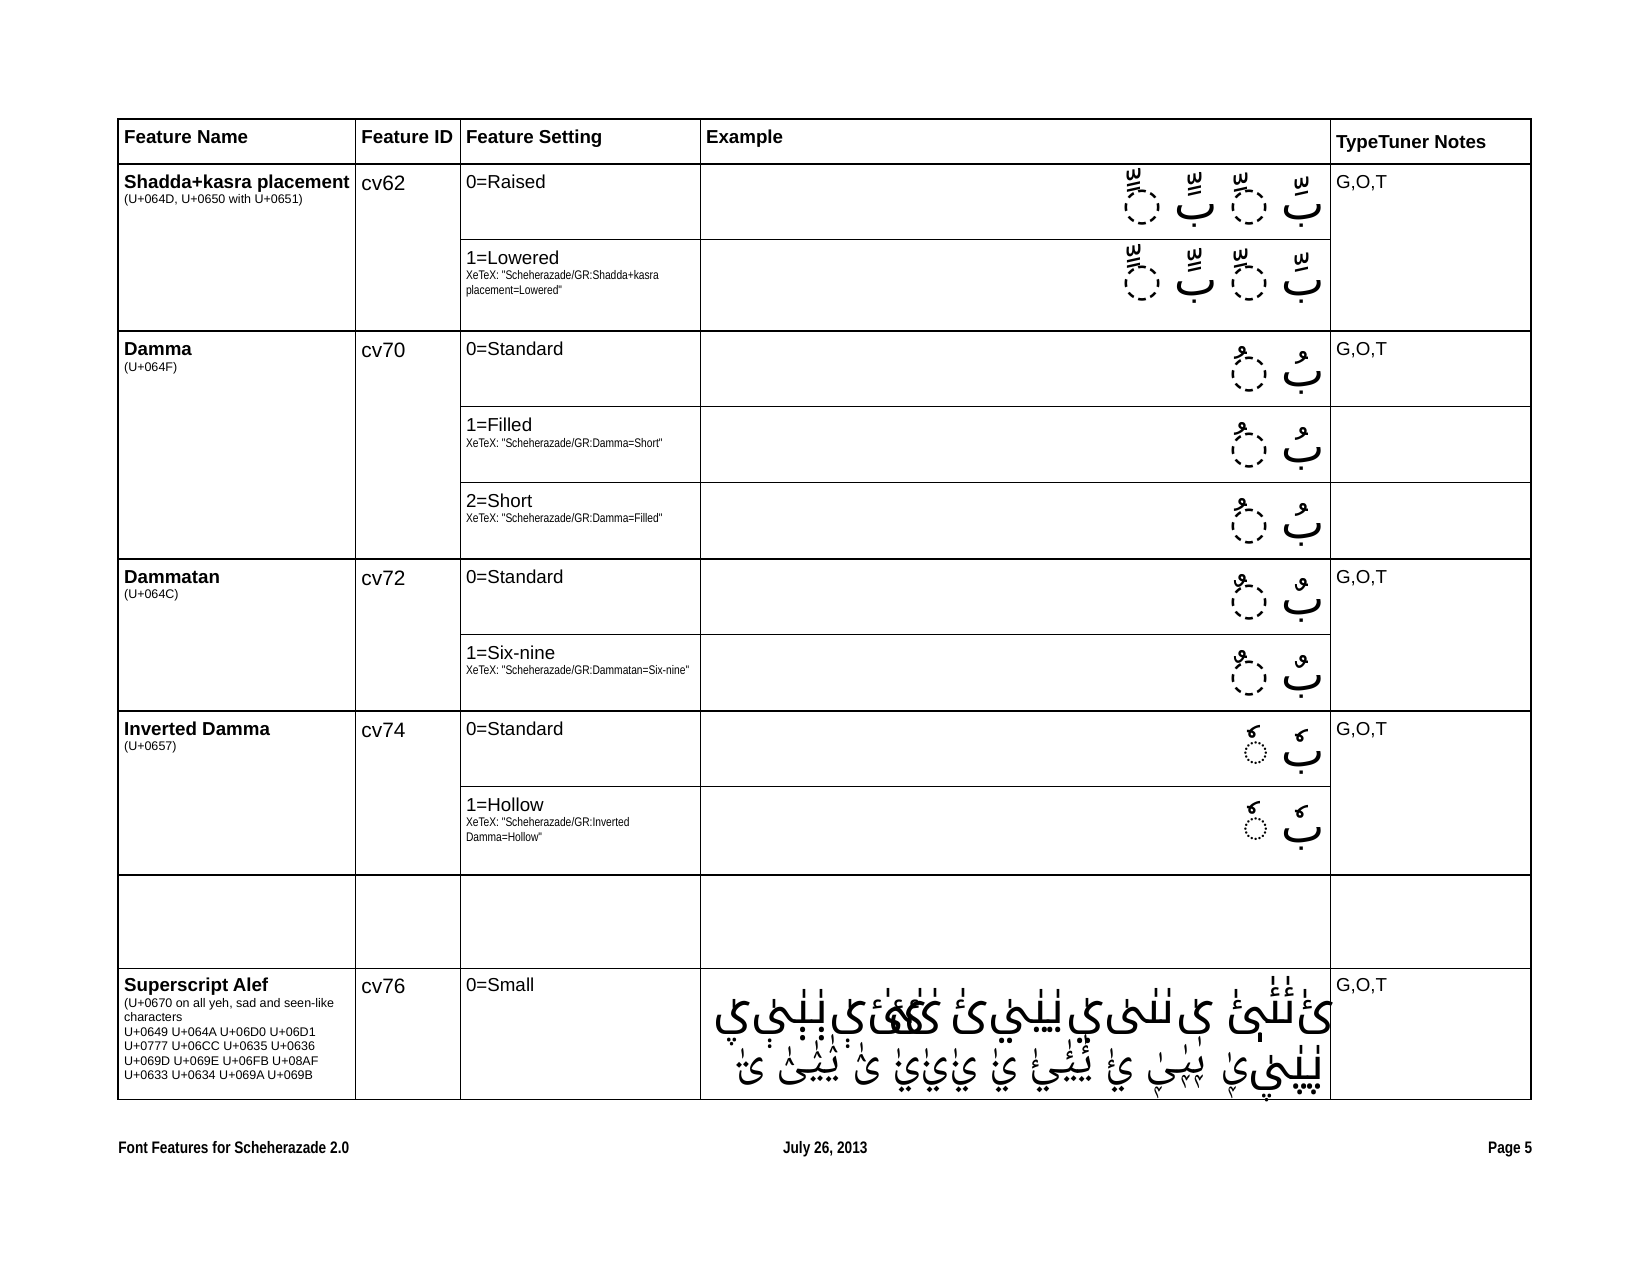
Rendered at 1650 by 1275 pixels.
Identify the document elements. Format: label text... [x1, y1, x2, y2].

table_cell [1331, 407, 1530, 482]
table_cell بُ ◌ُ [701, 332, 1330, 406]
table_cell G,O,T [1331, 712, 1530, 874]
table_cell 1=Lowered XeTeX: "Scheherazade/GR:Shadda+kasra placement=Lowered" [461, 240, 700, 330]
table_cell 1=Filled XeTeX: "Scheherazade/GR:Damma=Short" [461, 407, 700, 482]
table_cell cv70 [356, 332, 460, 558]
table_cell [119, 876, 355, 968]
table_cell Inverted Damma (U+0657) [119, 712, 355, 874]
table_cell 1=Hollow XeTeX: "Scheherazade/GR:Inverted Damma=Hollow" [461, 787, 700, 874]
table_cell cv62 [356, 165, 460, 330]
table_cell بٗ ◌ٗ [701, 787, 1330, 874]
table_cell 0=Standard [461, 332, 700, 406]
table_cell G,O,T [1331, 165, 1530, 330]
table_cell cv72 [356, 560, 460, 710]
table_cell Superscript Alef (U+0670 on all yeh, sad and seen-like characters U+0649 U+064A U+06D0 U+06D1 U+0777 U+06CC U+0635 U+0636 U+069D U+069E U+06FB U+08AF U+0633 U+0634 U+069A U+069B [119, 969, 355, 1098]
table_cell Damma (U+064F) [119, 332, 355, 558]
table_cell G,O,T [1331, 332, 1530, 406]
table_header Feature Name [119, 120, 355, 163]
table_header Feature ID [356, 120, 460, 163]
table_cell بُ ◌ُ [701, 407, 1330, 482]
table_cell [1331, 483, 1530, 558]
table_cell [356, 876, 460, 968]
table_cell 0=Standard [461, 712, 700, 786]
table_cell [1331, 876, 1530, 968]
table_cell بٗ ◌ٗ [701, 712, 1330, 786]
table_cell بٌ ◌ٌ [701, 560, 1330, 634]
table_cell بُ ◌ُ [701, 483, 1330, 558]
table_cell بِّ ◌ِّ بٍّ ◌ٍّ [701, 240, 1330, 330]
table_cell 1=Six-nine XeTeX: "Scheherazade/GR:Dammatan=Six-nine" [461, 635, 700, 710]
table_header TypeTuner Notes [1331, 120, 1530, 163]
table_cell 2=Short XeTeX: "Scheherazade/GR:Damma=Filled" [461, 483, 700, 558]
table_cell Shadda+kasra placement (U+064D, U+0650 with U+0651) [119, 165, 355, 330]
table_cell 0=Standard [461, 560, 700, 634]
table_cell G,O,T [1331, 969, 1530, 1098]
table_header Example [701, 120, 1330, 163]
table_cell 0=Small [461, 969, 700, 1098]
table_cell ئٰ ئٰئٰئٰ ىٰ ىٰىٰىٰ يٰ يٰيٰيٰ ٸٰ ٸٰٸٰٸٰ ېٰ ېٰېٰېٰ ۑٰ ۑٰۑٰۑٰ ݷٰ ݷٰݷٰݷٰ ࢨٰ ࢨٰࢨٰࢨٰ ࢩٰ ࢩٰࢩٰࢩٰ ؽٰ ؽٰؽٰؽٰ ؾٰ ؾٰؾٰؾٰ ؿٰ ؿٰؿٰؿٰ یٰ یٰیٰیٰ ێٰ ێٰێٰێٰ ݵٰ ݵٰݵٰݵٰ ݶٰ ݶٰݶٰݶٰ صٰ صٰصٰصٰ ضٰ ضٰضٰضٰ ڝٰ ڝٰڝٰڝٰ ڞٰ ڞٰڞٰڞٰ ۻٰ ۻٰۻٰۻٰ ࢯٰ ࢯٰࢯٰࢯٰ سٰ سٰسٰسٰ شٰ شٰشٰشٰ ښٰ ښٰښٰښٰ ڛٰ ڛٰڛٰڛٰ ڜٰ ڜٰڜٰڜٰ ۺٰ ۺٰۺٰۺٰ ݜٰ ݜٰݜٰݜٰ ݭٰ ݭٰݭٰݭٰ ݰٰ ݰٰݰٰݰٰ ݽٰ ݽٰݽٰݽٰ ݾٰ ݾٰݾٰݾٰ [701, 969, 1330, 1098]
table_cell cv76 [356, 969, 460, 1098]
table_cell 0=Raised [461, 165, 700, 239]
table_header Feature Setting [461, 120, 700, 163]
table_cell بٌ ◌ٌ [701, 635, 1330, 710]
table_cell [461, 876, 700, 968]
table_cell cv74 [356, 712, 460, 874]
table_cell G,O,T [1331, 560, 1530, 710]
table_cell [701, 876, 1330, 968]
table_cell Dammatan (U+064C) [119, 560, 355, 710]
table_cell بِّ ◌ِّ بٍّ ◌ٍّ [701, 165, 1330, 239]
